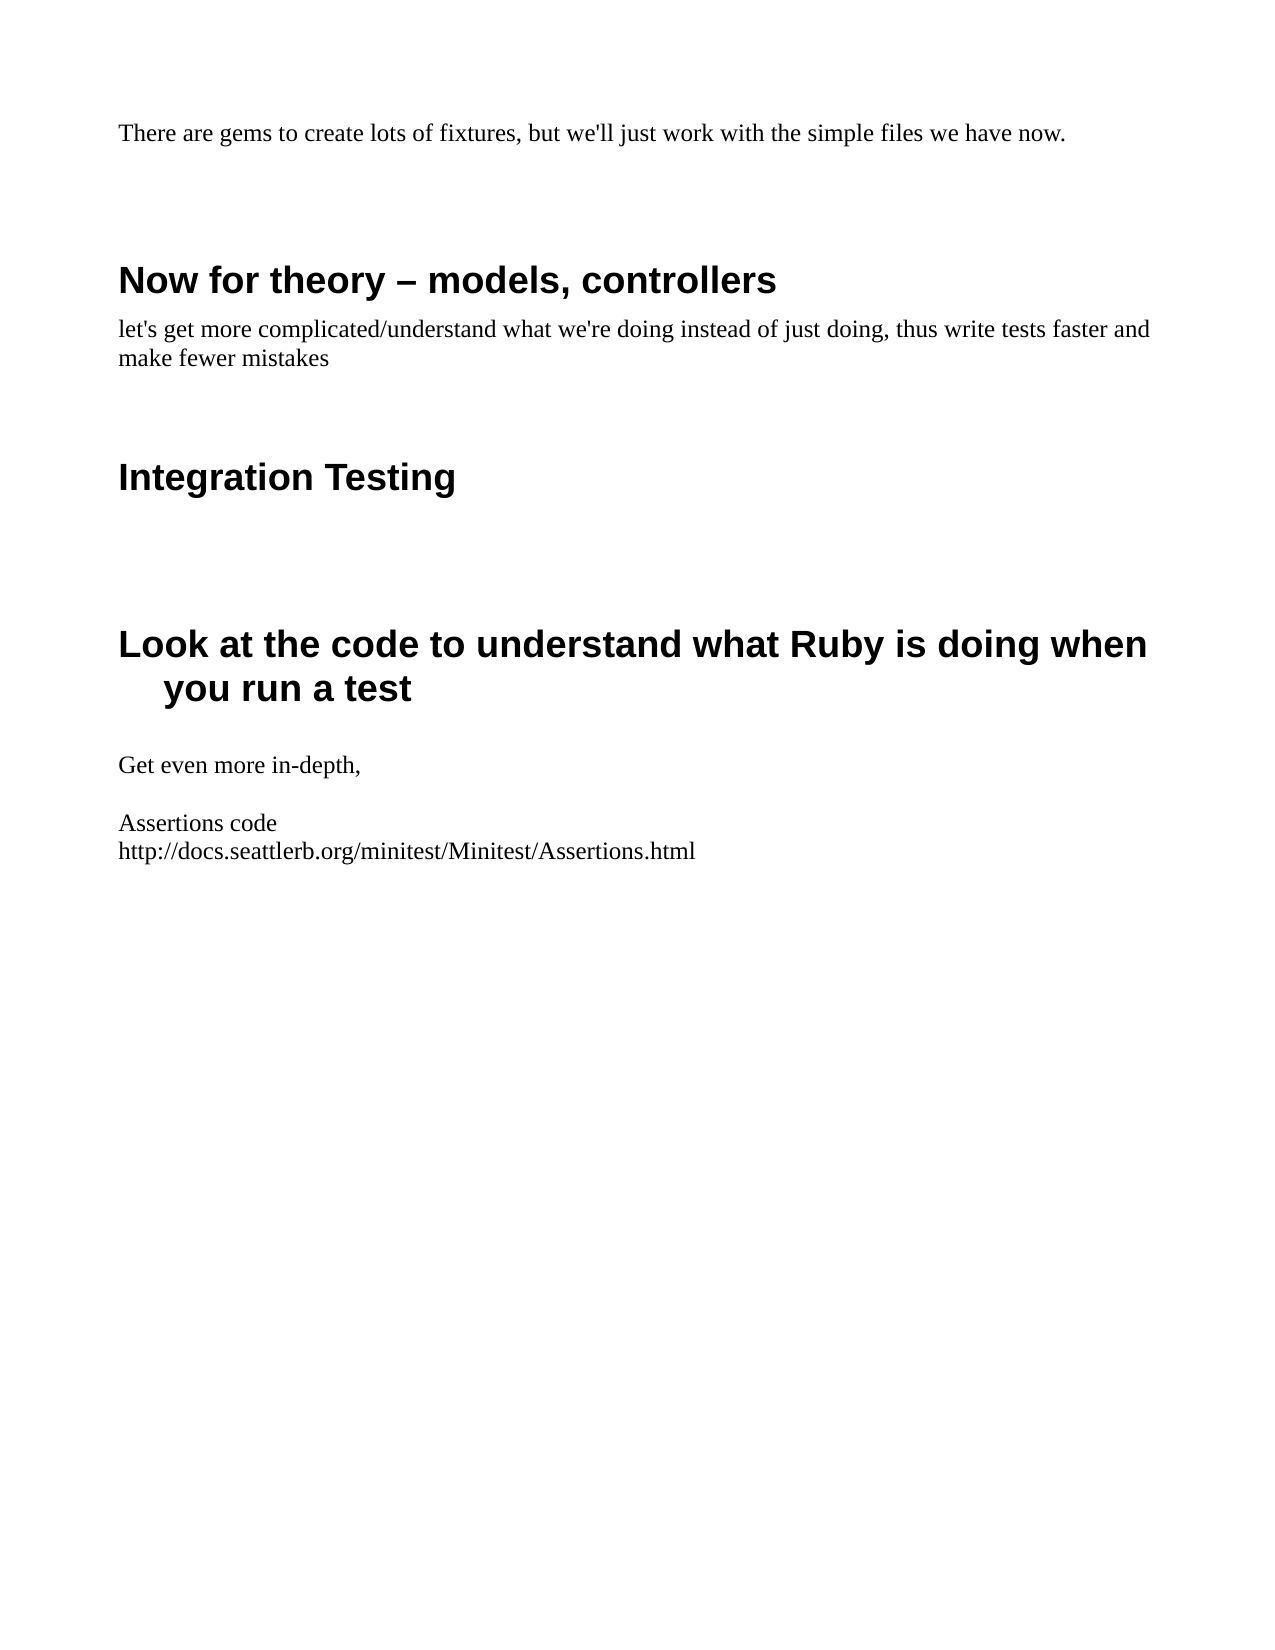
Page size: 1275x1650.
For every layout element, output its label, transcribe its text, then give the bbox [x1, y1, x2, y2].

text There are gems to create lots of fixtures, but we'll just work with the simple files we have now. [118, 118, 1157, 147]
text Get even more in-depth, [118, 750, 1157, 779]
text Assertions code [118, 808, 1157, 836]
subtitle Look at the code to understand what Ruby is doing when you run a test [118, 622, 1157, 709]
subtitle Integration Testing [118, 454, 1157, 498]
text http://docs.seattlerb.org/minitest/Minitest/Assertions.html [118, 836, 1157, 865]
text let's get more complicated/understand what we're doing instead of just doing, thus write tests faster and make fewer mistakes [118, 314, 1157, 372]
subtitle Now for theory – models, controllers [118, 258, 1157, 302]
